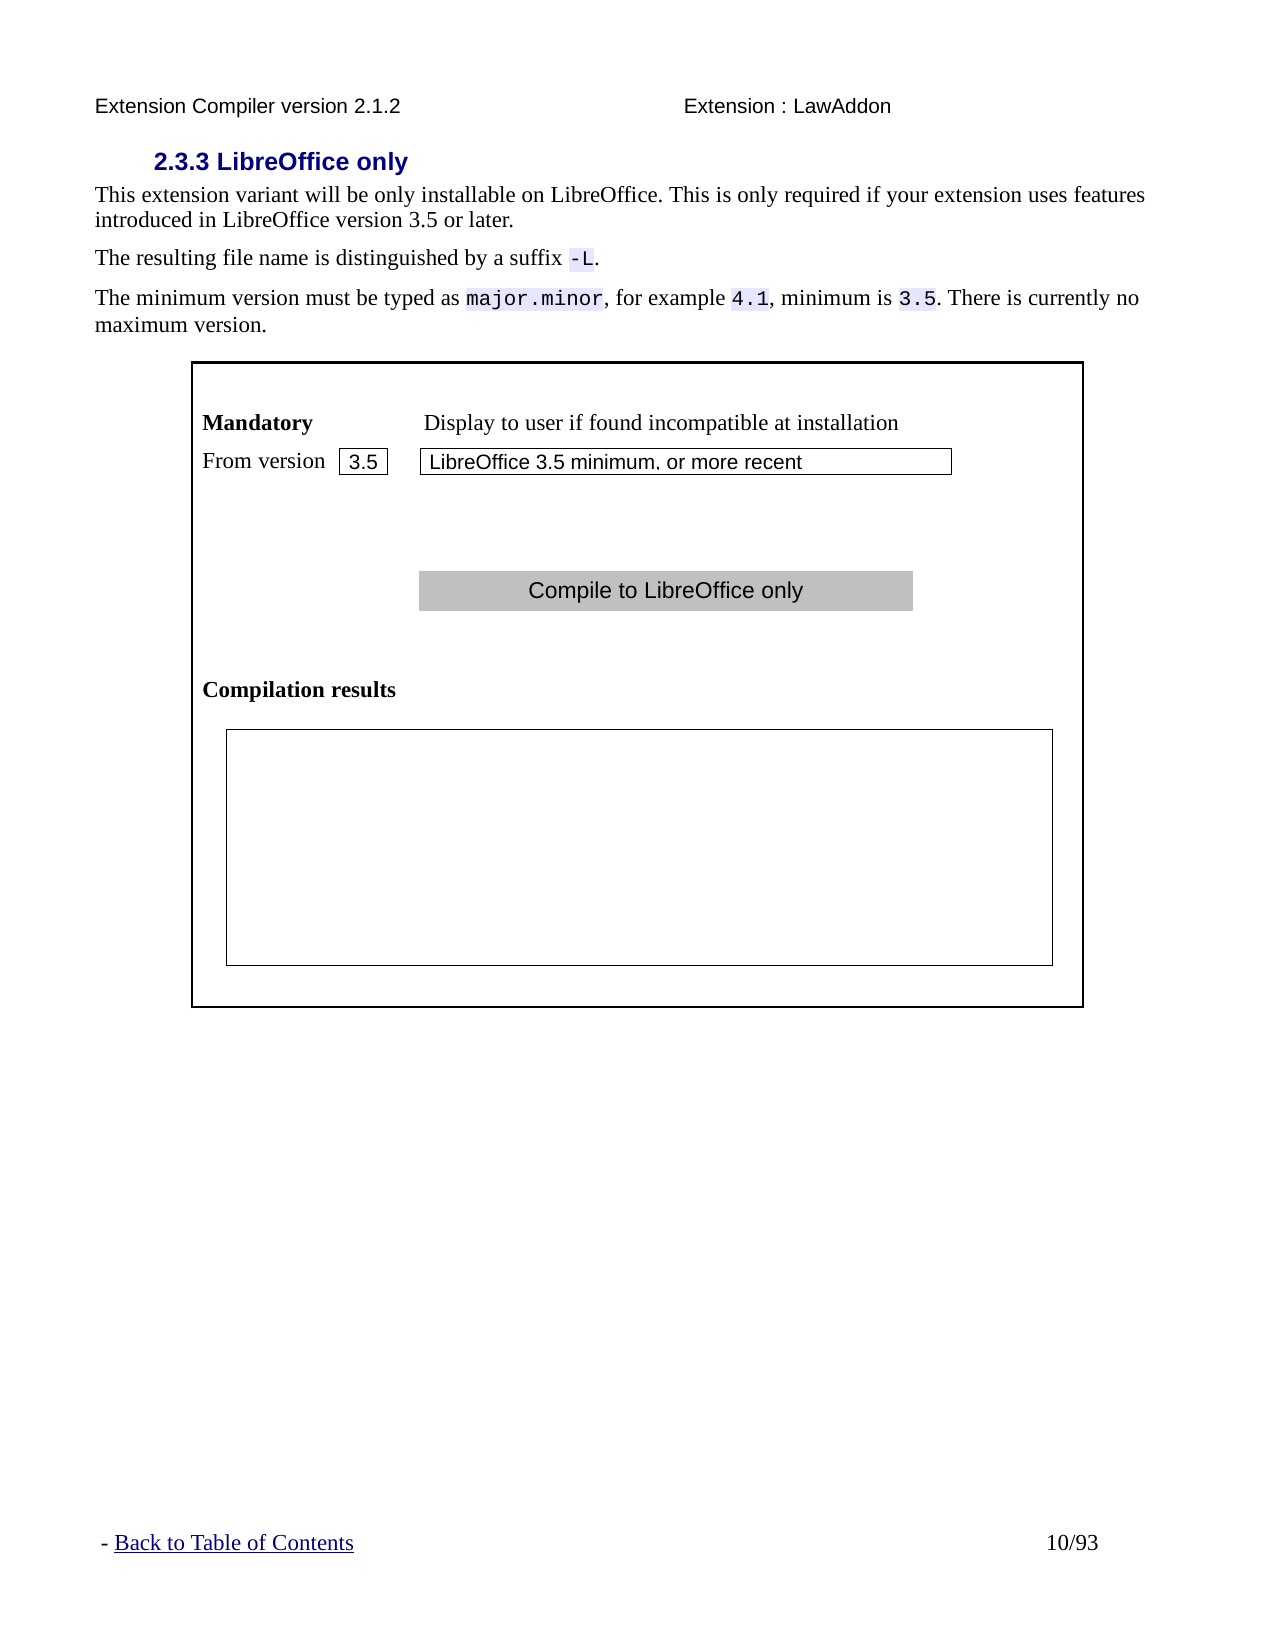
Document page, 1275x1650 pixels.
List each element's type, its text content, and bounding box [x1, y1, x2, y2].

text The resulting file name is distinguished by a suffix -L. [94, 245, 1181, 272]
text [388, 448, 420, 474]
text Mandatory Display to user if found incompatible at installation [202, 410, 1073, 436]
text The minimum version must be typed as major.minor, for example 4.1, minimum is 3.5. There is currently no maximum version. [94, 284, 1181, 337]
text This extension variant will be only installable on LibreOffice. This is only required if your extension uses features introduced in LibreOffice version 3.5 or later. [94, 181, 1181, 232]
text From version [202, 448, 339, 474]
text [952, 448, 1073, 474]
subtitle LibreOffice only [153, 147, 1181, 176]
text Compilation results [202, 676, 1073, 702]
